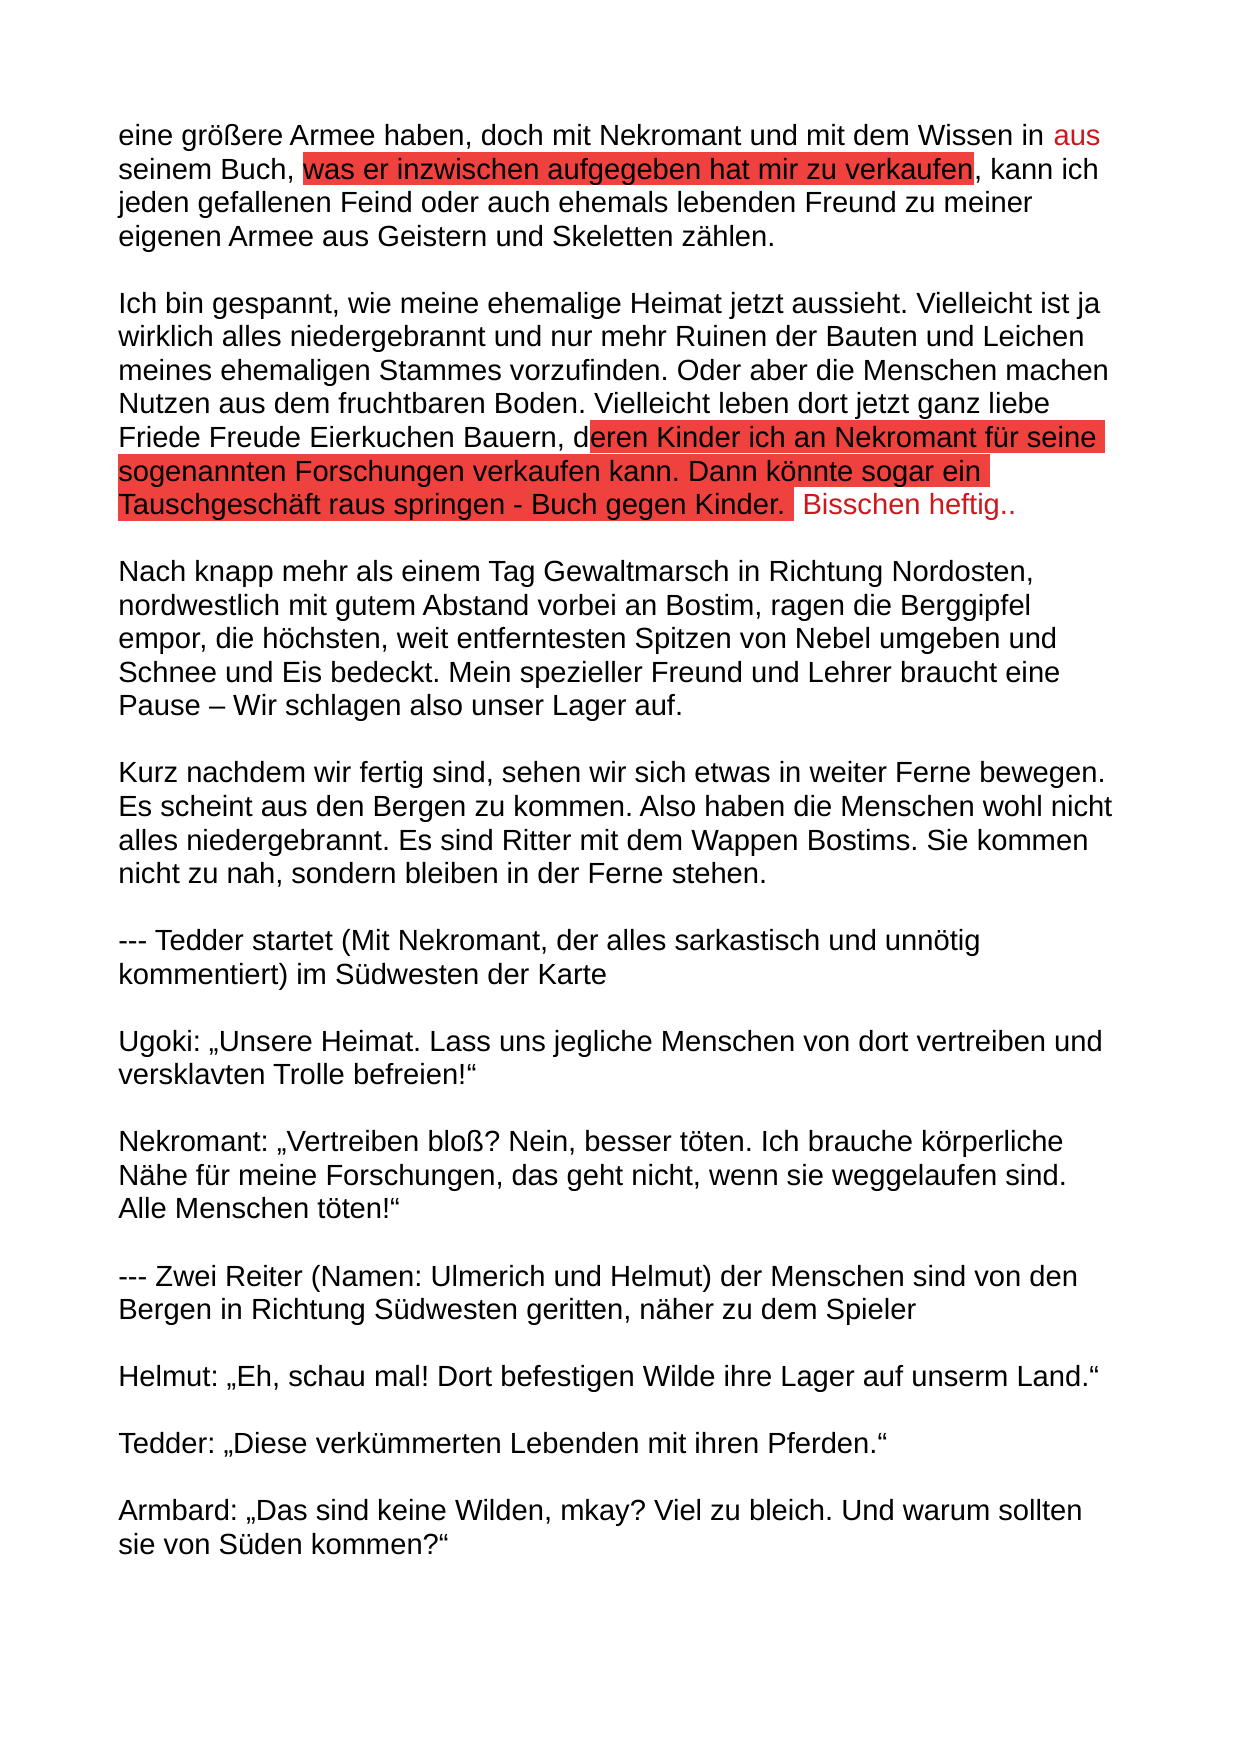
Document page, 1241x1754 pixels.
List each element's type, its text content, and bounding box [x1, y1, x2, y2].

text --- Zwei Reiter (Namen: Ulmerich und Helmut) der Menschen sind von den Bergen in Richtung Südwesten geritten, näher zu dem Spieler [118, 1258, 1122, 1326]
text Nach knapp mehr als einem Tag Gewaltmarsch in Richtung Nordosten, nordwestlich mit gutem Abstand vorbei an Bostim, ragen die Berggipfel empor, die höchsten, weit entferntesten Spitzen von Nebel umgeben und Schnee und Eis bedeckt. Mein spezieller Freund und Lehrer braucht eine Pause – Wir schlagen also unser Lager auf. [118, 554, 1122, 722]
text --- Tedder startet (Mit Nekromant, der alles sarkastisch und unnötig kommentiert) im Südwesten der Karte [118, 923, 1122, 990]
text eine größere Armee haben, doch mit Nekromant und mit dem Wissen in aus seinem Buch, was er inzwischen aufgegeben hat mir zu verkaufen, kann ich jeden gefallenen Feind oder auch ehemals lebenden Freund zu meiner eigenen Armee aus Geistern und Skeletten zählen. [118, 118, 1122, 252]
text Helmut: „Eh, schau mal! Dort befestigen Wilde ihre Lager auf unserm Land.“ [118, 1359, 1122, 1393]
text Kurz nachdem wir fertig sind, sehen wir sich etwas in weiter Ferne bewegen. Es scheint aus den Bergen zu kommen. Also haben die Menschen wohl nicht alles niedergebrannt. Es sind Ritter mit dem Wappen Bostims. Sie kommen nicht zu nah, sondern bleiben in der Ferne stehen. [118, 755, 1122, 889]
text Tedder: „Diese verkümmerten Lebenden mit ihren Pferden.“ [118, 1426, 1122, 1460]
text Ich bin gespannt, wie meine ehemalige Heimat jetzt aussieht. Vielleicht ist ja wirklich alles niedergebrannt und nur mehr Ruinen der Bauten und Leichen meines ehemaligen Stammes vorzufinden. Oder aber die Menschen machen Nutzen aus dem fruchtbaren Boden. Vielleicht leben dort jetzt ganz liebe Friede Freude Eierkuchen Bauern, deren Kinder ich an Nekromant für seine sogenannten Forschungen verkaufen kann. Dann könnte sogar ein Tauschgeschäft raus springen - Buch gegen Kinder. Bisschen heftig.. [118, 286, 1122, 521]
text Ugoki: „Unsere Heimat. Lass uns jegliche Menschen von dort vertreiben und versklavten Trolle befreien!“ [118, 1024, 1122, 1091]
text Nekromant: „Vertreiben bloß? Nein, besser töten. Ich brauche körperliche Nähe für meine Forschungen, das geht nicht, wenn sie weggelaufen sind. Alle Menschen töten!“ [118, 1124, 1122, 1225]
text Armbard: „Das sind keine Wilden, mkay? Viel zu bleich. Und warum sollten sie von Süden kommen?“ [118, 1493, 1122, 1560]
